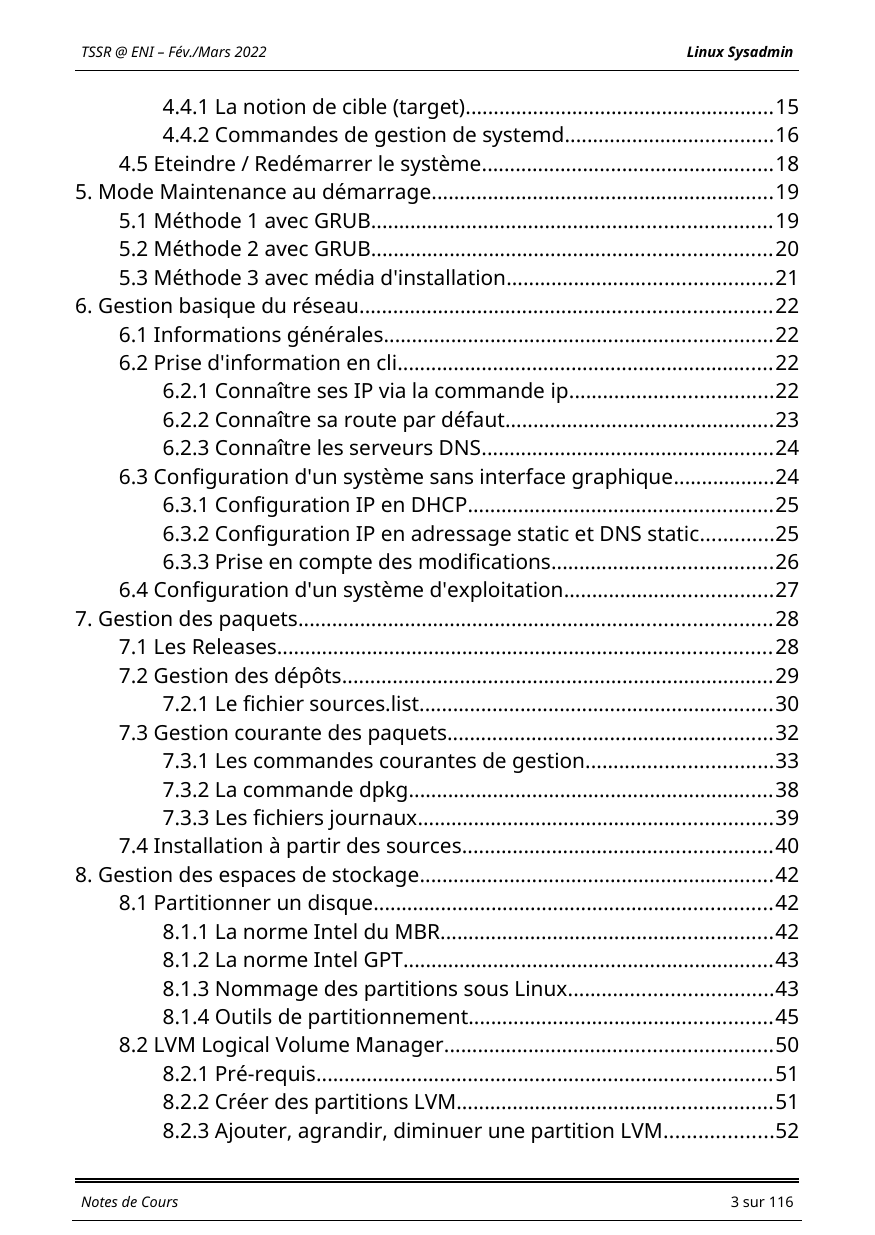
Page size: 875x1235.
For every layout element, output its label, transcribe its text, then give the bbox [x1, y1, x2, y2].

text 7. Gestion des paquets 28 [75, 604, 799, 632]
text 7.3.3 Les fichiers journaux 39 [162, 803, 799, 832]
text 4.4.1 La notion de cible (target) 15 [162, 92, 799, 121]
text 6.4 Configuration d'un système d'exploitation 27 [119, 576, 799, 604]
text 8.2.3 Ajouter, agrandir, diminuer une partition LVM 52 [162, 1116, 799, 1144]
text 7.1 Les Releases 28 [119, 632, 799, 661]
text 6.1 Informations générales 22 [119, 320, 799, 348]
text 8.2.2 Créer des partitions LVM 51 [162, 1087, 799, 1116]
text 8.1.4 Outils de partitionnement 45 [162, 1002, 799, 1031]
text 8.2 LVM Logical Volume Manager 50 [119, 1031, 799, 1059]
text 6. Gestion basique du réseau 22 [75, 291, 799, 320]
text 5.2 Méthode 2 avec GRUB 20 [119, 234, 799, 263]
text 7.3.1 Les commandes courantes de gestion 33 [162, 746, 799, 775]
text 7.2 Gestion des dépôts 29 [119, 661, 799, 689]
text 8. Gestion des espaces de stockage 42 [75, 860, 799, 888]
text 6.2 Prise d'information en cli 22 [119, 348, 799, 377]
text 7.2.1 Le fichier sources.list 30 [162, 689, 799, 718]
text 5.3 Méthode 3 avec média d'installation 21 [119, 263, 799, 291]
text 6.2.2 Connaître sa route par défaut 23 [162, 405, 799, 433]
text 7.3 Gestion courante des paquets 32 [119, 718, 799, 746]
text 4.4.2 Commandes de gestion de systemd 16 [162, 121, 799, 149]
text 6.3.3 Prise en compte des modifications 26 [162, 547, 799, 576]
text 5. Mode Maintenance au démarrage 19 [75, 177, 799, 206]
text 8.2.1 Pré-requis 51 [162, 1059, 799, 1087]
text 7.4 Installation à partir des sources 40 [119, 832, 799, 860]
text 8.1 Partitionner un disque 42 [119, 888, 799, 917]
text 8.1.2 La norme Intel GPT 43 [162, 945, 799, 974]
text 8.1.1 La norme Intel du MBR 42 [162, 917, 799, 945]
text 8.1.3 Nommage des partitions sous Linux 43 [162, 974, 799, 1002]
text 7.3.2 La commande dpkg 38 [162, 775, 799, 803]
text 6.3.2 Configuration IP en adressage static et DNS static 25 [162, 519, 799, 547]
text 6.3 Configuration d'un système sans interface graphique 24 [119, 462, 799, 490]
text 6.3.1 Configuration IP en DHCP 25 [162, 490, 799, 519]
text 4.5 Eteindre / Redémarrer le système 18 [119, 149, 799, 177]
text 5.1 Méthode 1 avec GRUB 19 [119, 206, 799, 234]
text 6.2.3 Connaître les serveurs DNS 24 [162, 433, 799, 462]
text 6.2.1 Connaître ses IP via la commande ip 22 [162, 377, 799, 405]
